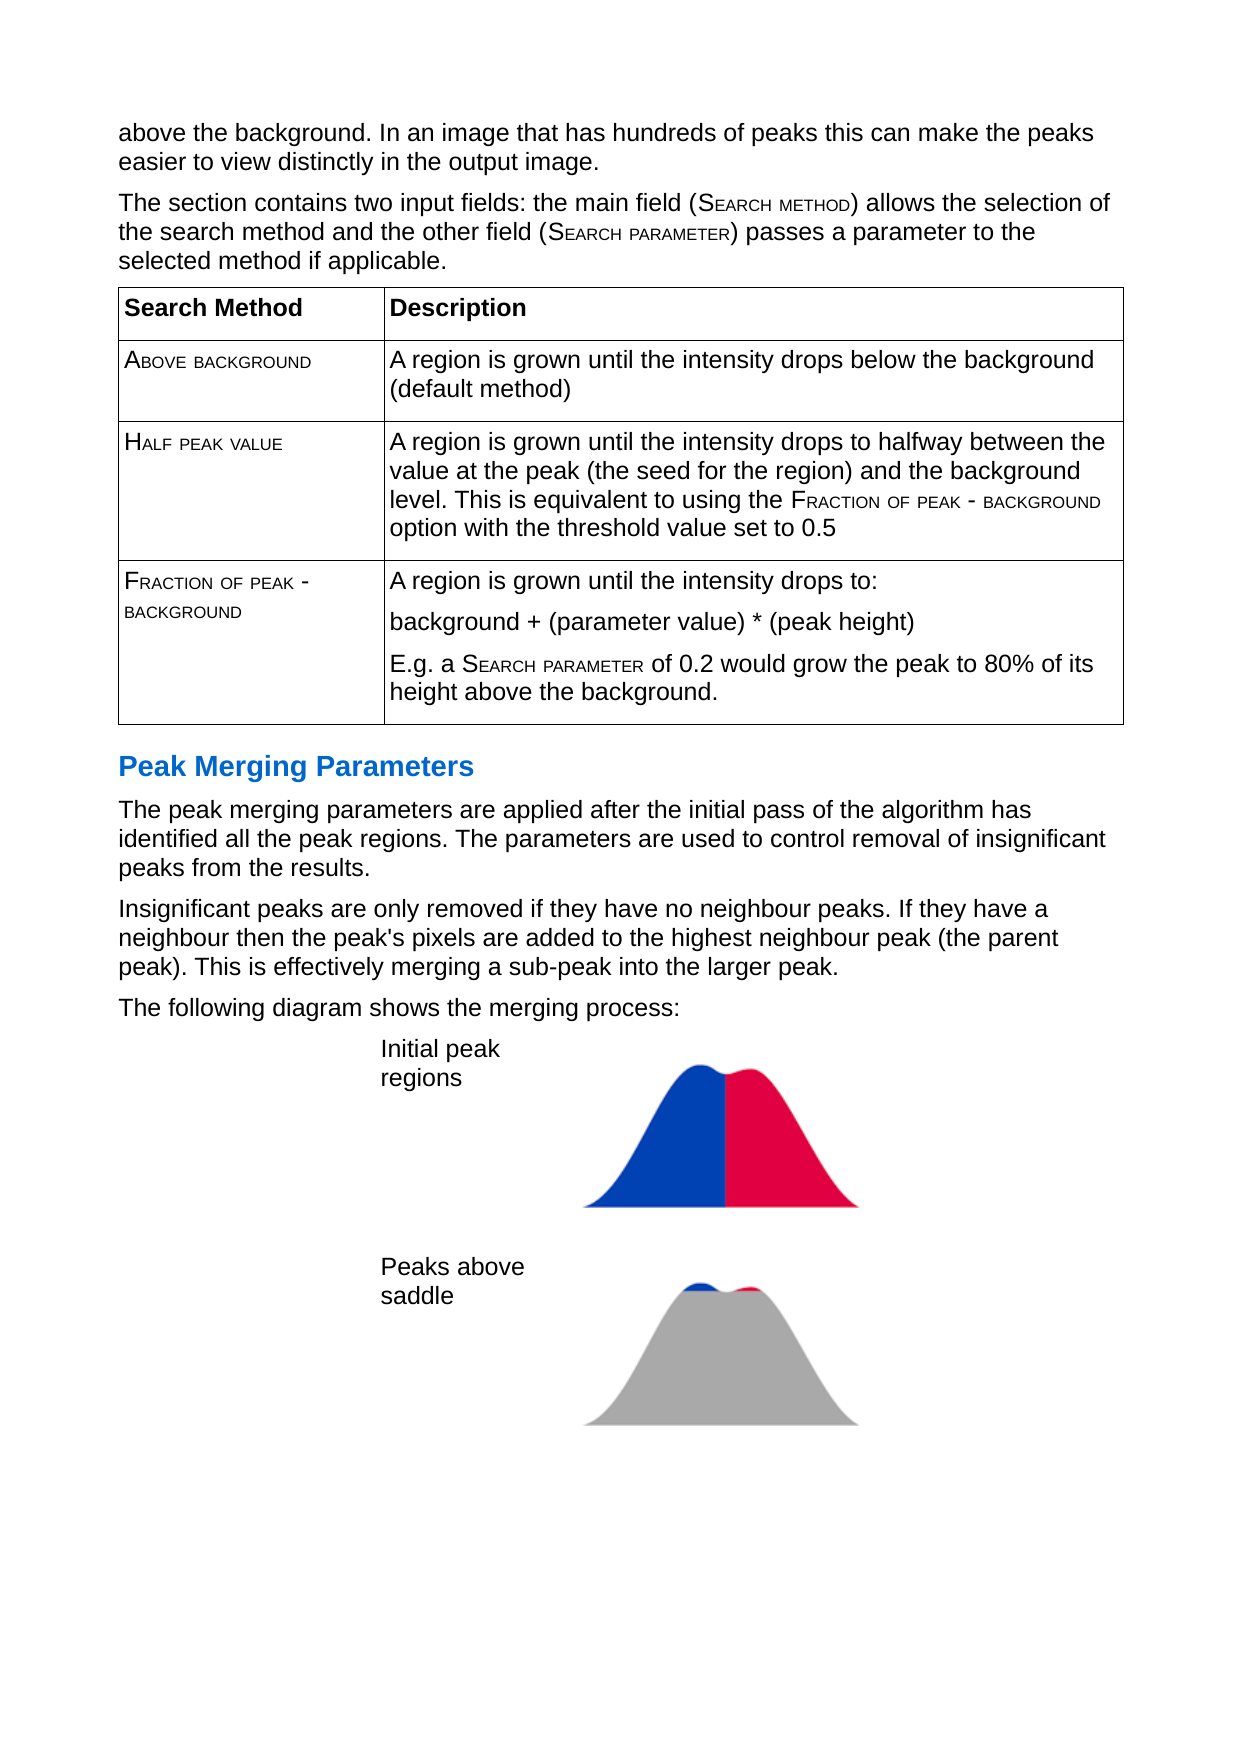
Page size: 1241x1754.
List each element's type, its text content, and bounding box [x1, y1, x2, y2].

table_header Search Method [119, 288, 384, 340]
text Insignificant peaks are only removed if they have no neighbour peaks. If they have a neighbour then the peak's pixels are added to the highest neighbour peak (the parent peak). This is effectively merging a sub-peak into the larger peak. [118, 894, 1122, 981]
table_cell Fraction of peak - background [119, 561, 384, 724]
table_header [558, 1240, 860, 1252]
table_cell A region is grown until the intensity drops below the background (default method) [385, 341, 1123, 421]
text above the background. In an image that has hundreds of peaks this can make the peaks easier to view distinctly in the output image. [118, 118, 1122, 176]
text The peak merging parameters are applied after the initial pass of the algorithm has identified all the peak regions. The parameters are used to control removal of insignificant peaks from the results. [118, 796, 1122, 882]
table_header Initial peak regions [380, 1034, 558, 1252]
text The following diagram shows the merging process: [118, 993, 1122, 1022]
table_header Description [385, 288, 1123, 340]
subtitle Peak Merging Parameters [118, 749, 1122, 783]
table_cell A region is grown until the intensity drops to: background + (parameter value) * (peak height) E.g. a Search parameter of 0.2 would grow the peak to 80% of its height above the background. [385, 561, 1123, 724]
table_cell Half peak value [119, 422, 384, 560]
table_cell A region is grown until the intensity drops to halfway between the value at the peak (the seed for the region) and the background level. This is equivalent to using the Fraction of peak - background option with the threshold value set to 0.5 [385, 422, 1123, 560]
picture [558, 1252, 860, 1458]
table_cell Above background [119, 341, 384, 421]
text The section contains two input fields: the main field (Search method) allows the selection of the search method and the other field (Search parameter) passes a parameter to the selected method if applicable. [118, 188, 1122, 274]
table_cell Peaks above saddle [380, 1252, 558, 1470]
picture [558, 1034, 860, 1240]
table_cell [558, 1458, 860, 1470]
